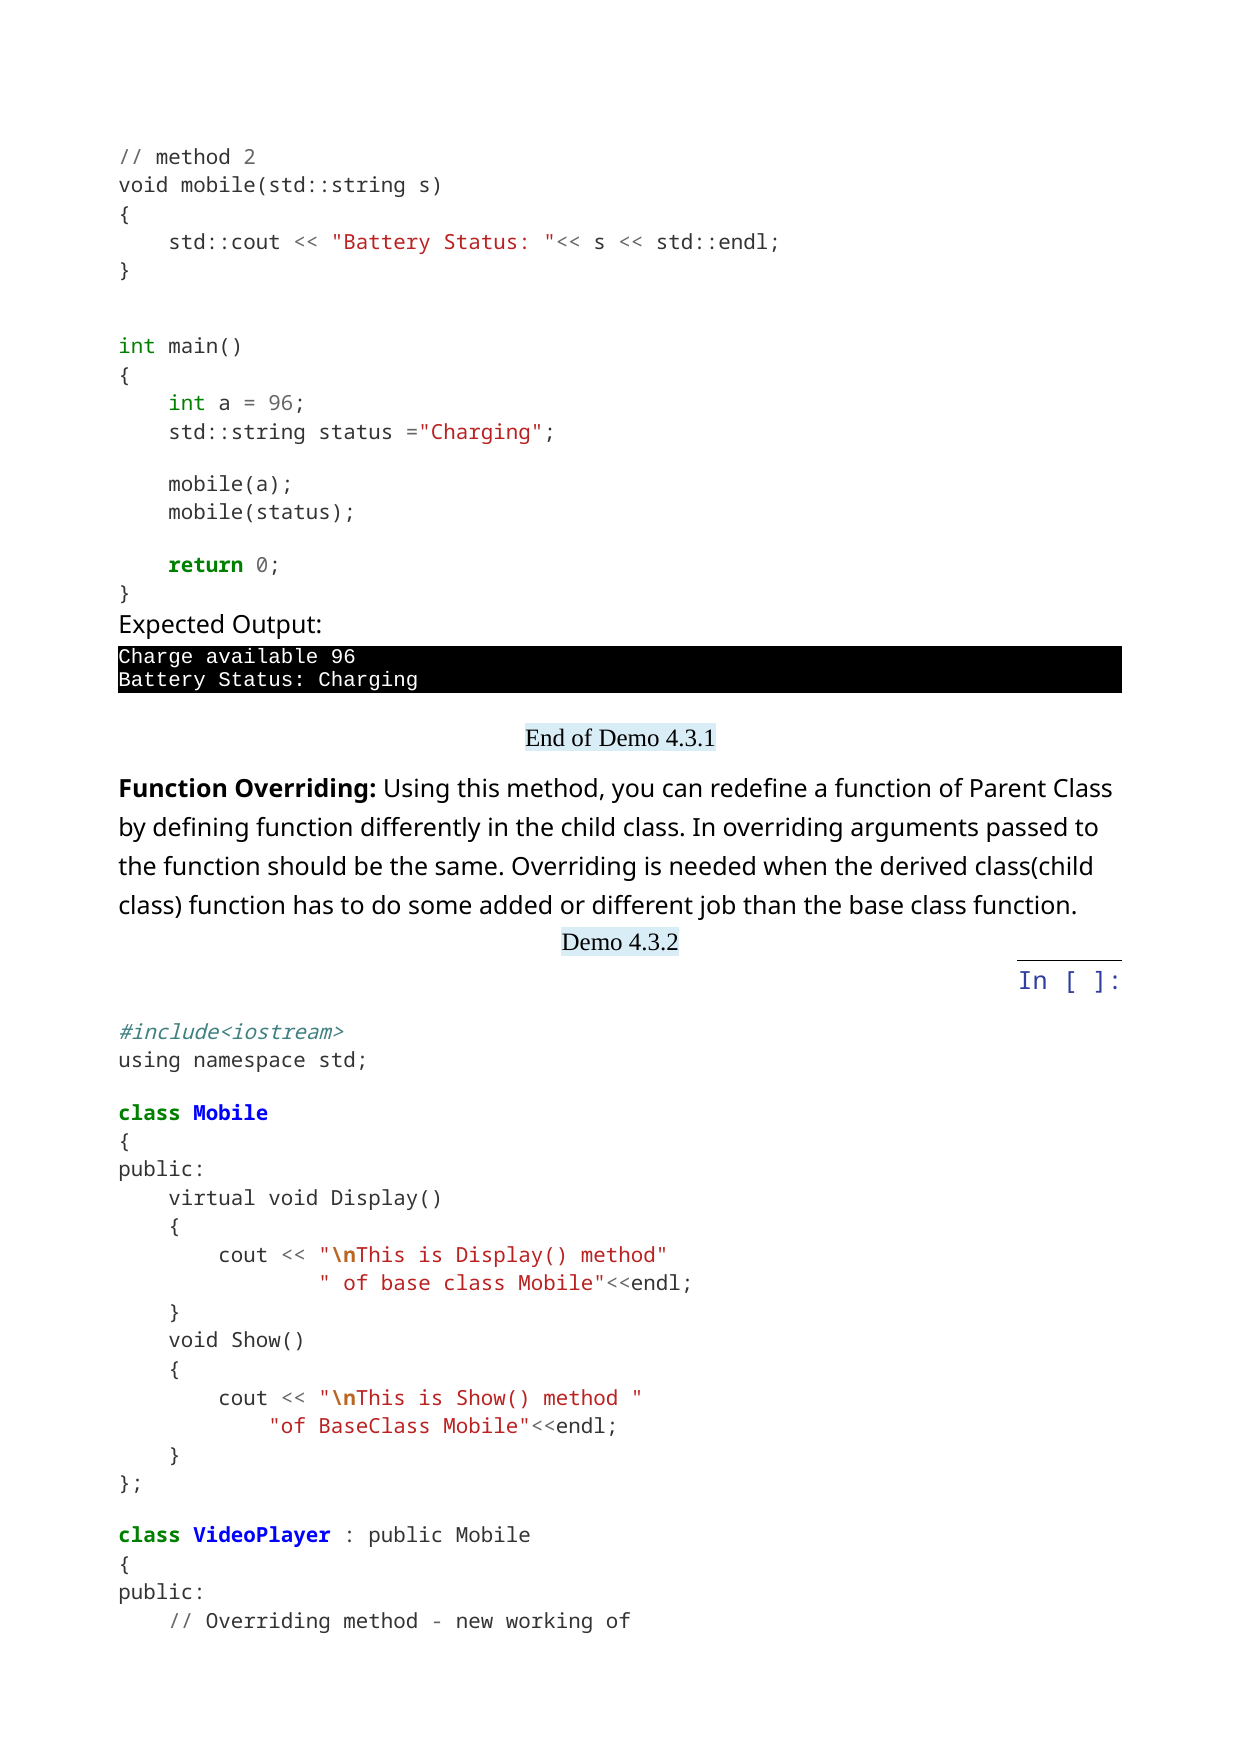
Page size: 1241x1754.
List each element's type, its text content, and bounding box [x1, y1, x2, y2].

text End of Demo 4.3.1 [118, 723, 1122, 751]
text } [118, 256, 1122, 284]
text int a = 96; [118, 388, 1122, 417]
text #include<iostream> [118, 1017, 1122, 1046]
text { [118, 1126, 1122, 1154]
text mobile(status); [118, 497, 1122, 526]
text } [118, 578, 1122, 607]
text Battery Status: Charging [118, 669, 1122, 693]
text void Show() [118, 1326, 1122, 1354]
text { [118, 1549, 1122, 1577]
text { [118, 1354, 1122, 1383]
text std::cout << "Battery Status: "<< s << std::endl; [118, 227, 1122, 256]
text { [118, 360, 1122, 388]
text { [118, 1211, 1122, 1240]
text int main() [118, 331, 1122, 360]
text mobile(a); [118, 469, 1122, 497]
text class VideoPlayer : public Mobile [118, 1520, 1122, 1549]
text } [118, 1440, 1122, 1468]
text } [118, 1297, 1122, 1326]
text Demo 4.3.2 [118, 927, 1122, 956]
text cout << "\nThis is Show() method " [118, 1383, 1122, 1411]
text public: [118, 1577, 1122, 1606]
text // method 2 [118, 142, 1122, 170]
text { [118, 199, 1122, 227]
text cout << "\nThis is Display() method" [118, 1240, 1122, 1268]
text return 0; [118, 550, 1122, 578]
text "of BaseClass Mobile"<<endl; [118, 1411, 1122, 1440]
text " of base class Mobile"<<endl; [118, 1268, 1122, 1297]
text virtual void Display() [118, 1183, 1122, 1211]
text }; [118, 1468, 1122, 1497]
text public: [118, 1154, 1122, 1183]
text // Overriding method - new working of [118, 1606, 1122, 1634]
text std::string status ="Charging"; [118, 417, 1122, 445]
text class Mobile [118, 1098, 1122, 1126]
text void mobile(std::string s) [118, 170, 1122, 199]
text Function Overriding: Using this method, you can redefine a function of Parent Class by defining function differently in the child class. In overriding arguments passed to the function should be the same. Overriding is needed when the derived class(child class) function has to do some added or different job than the base class function. [118, 770, 1122, 922]
text Expected Output: [118, 607, 1122, 641]
text using namespace std; [118, 1046, 1122, 1074]
text In [ ]: [118, 960, 1122, 997]
text Charge available 96 [118, 646, 1122, 669]
